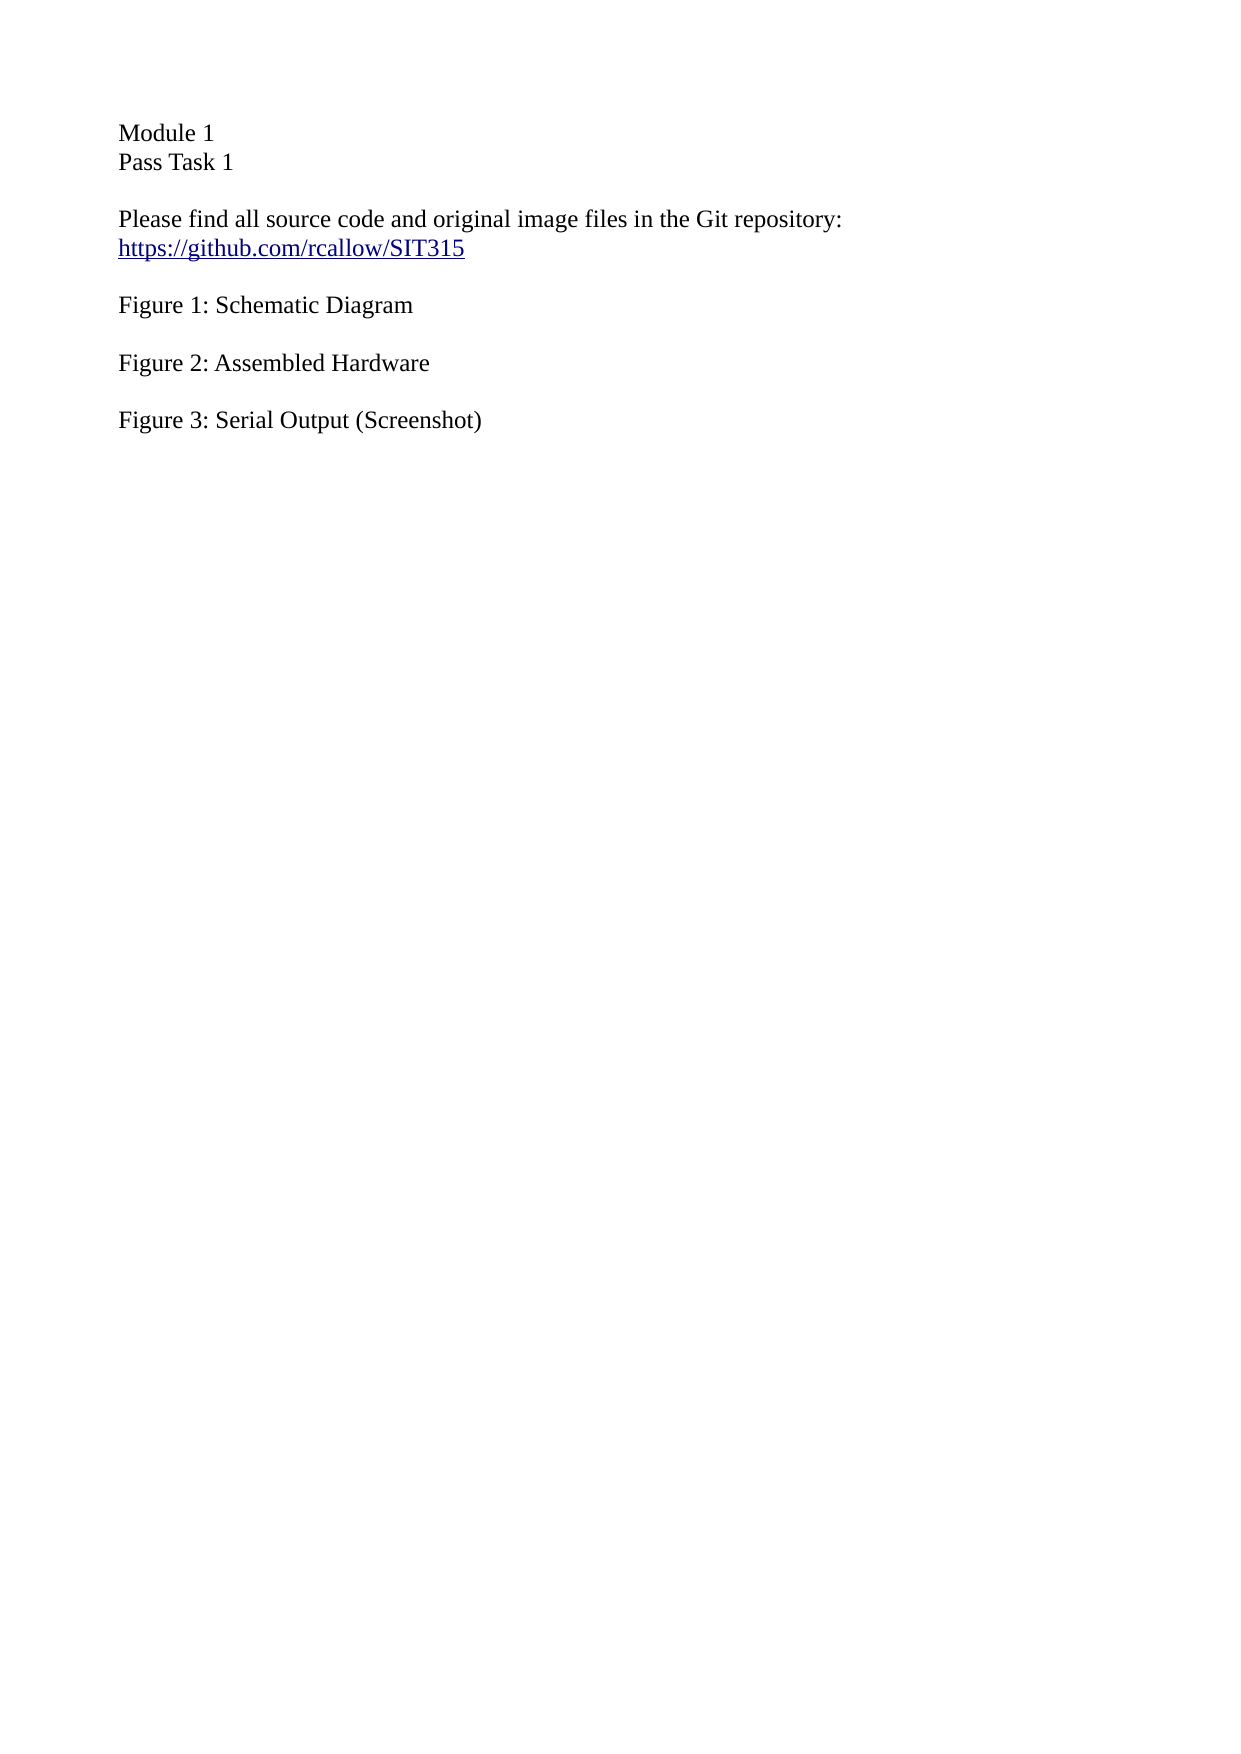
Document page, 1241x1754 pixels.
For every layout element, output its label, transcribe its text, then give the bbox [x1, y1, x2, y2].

text Figure 3: Serial Output (Screenshot) [118, 406, 1122, 434]
text Figure 1: Schematic Diagram [118, 291, 1122, 319]
text Please find all source code and original image files in the Git repository: https://github.com/rcallow/SIT315 [118, 204, 1122, 262]
text Module 1 [118, 118, 1122, 147]
text Figure 2: Assembled Hardware [118, 348, 1122, 377]
text Pass Task 1 [118, 147, 1122, 176]
